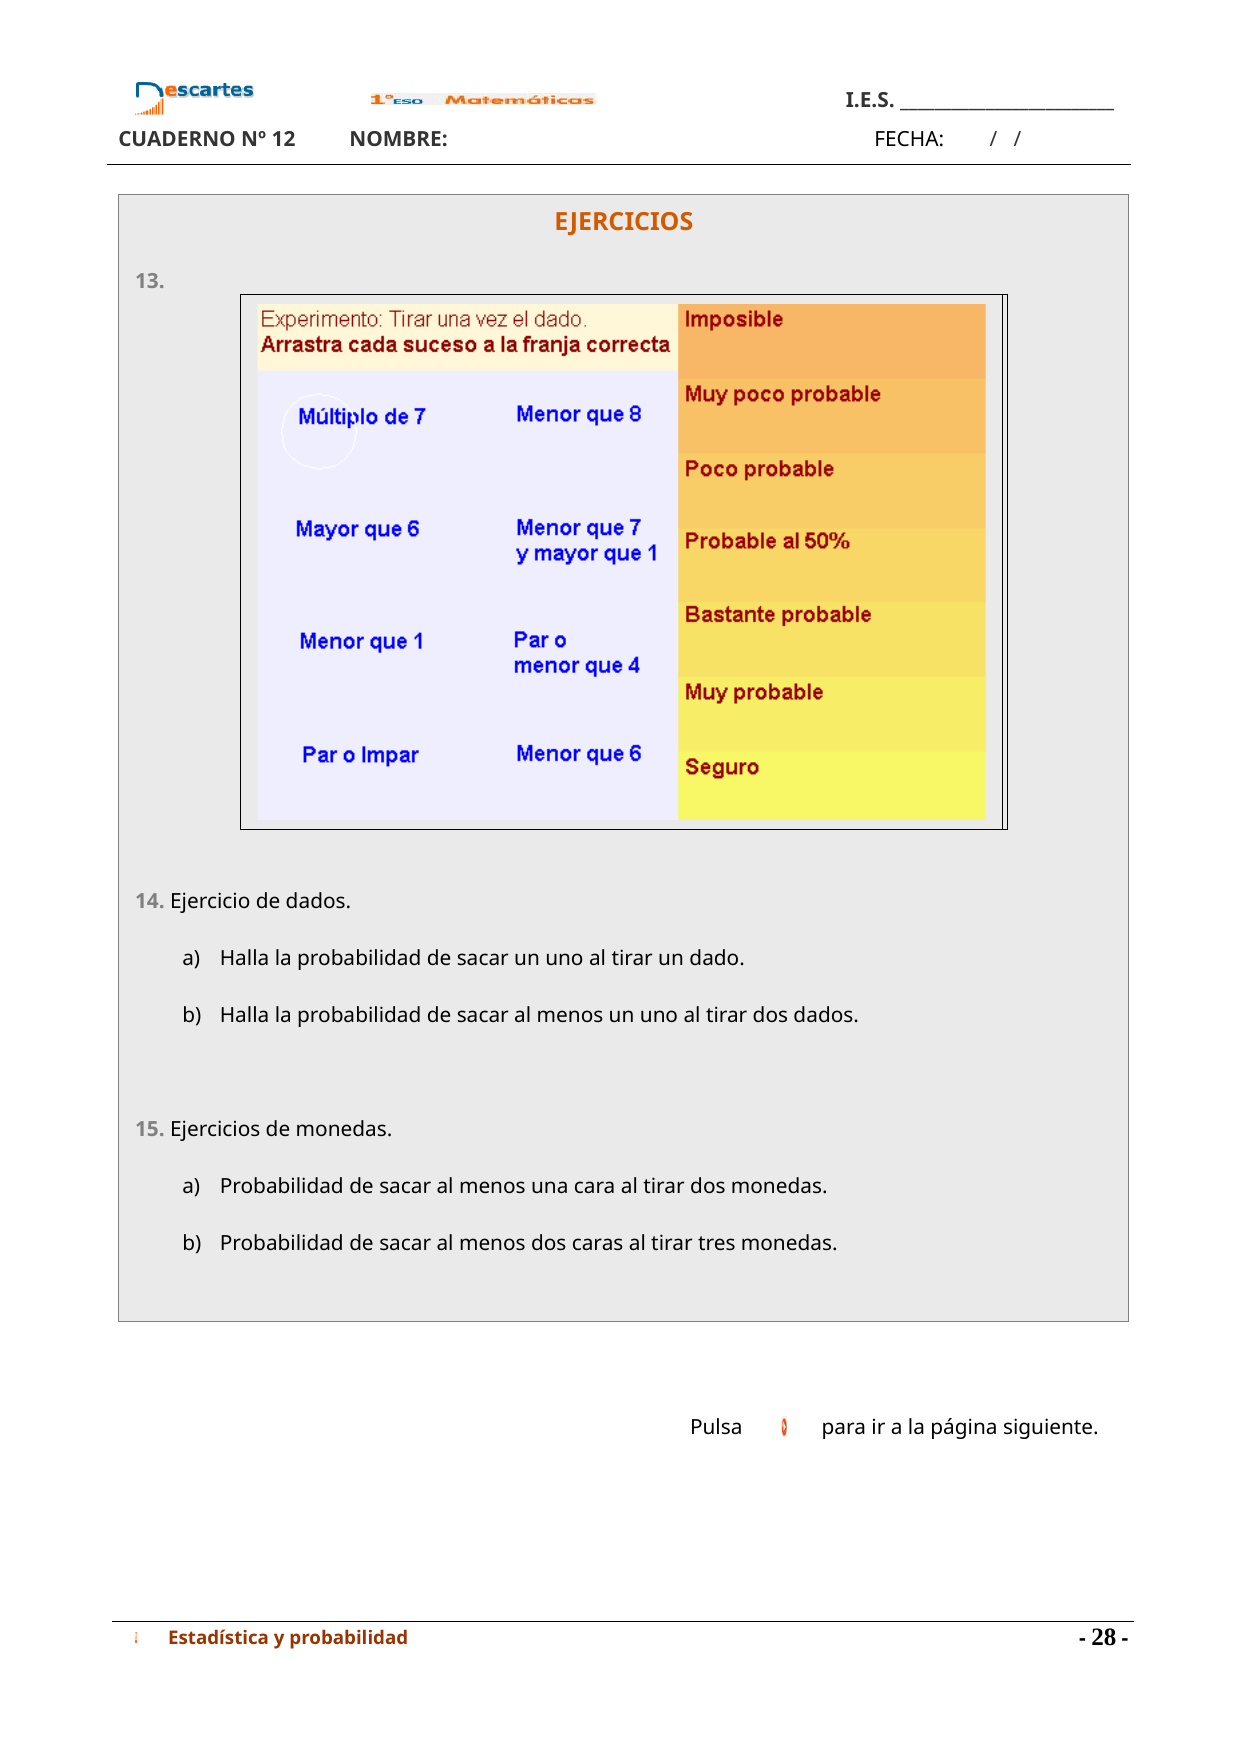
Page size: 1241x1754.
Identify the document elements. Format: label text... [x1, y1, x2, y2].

list Halla la probabilidad de sacar un uno al tirar un dado. [182, 943, 1113, 972]
picture [134, 82, 257, 115]
list Probabilidad de sacar al menos una cara al tirar dos monedas. [182, 1171, 1113, 1199]
table_header [241, 295, 1002, 828]
table_header [759, 1407, 816, 1446]
subtitle EJERCICIOS [135, 203, 1113, 237]
text 14. Ejercicio de dados. [135, 886, 1113, 915]
list Probabilidad de sacar al menos dos caras al tirar tres monedas. [182, 1228, 1113, 1256]
text 13. [135, 266, 1113, 294]
list Halla la probabilidad de sacar al menos un uno al tirar dos dados. [182, 1000, 1113, 1029]
table_header [112, 1407, 684, 1446]
picture [257, 304, 986, 820]
text 15. Ejercicios de monedas. [135, 1114, 1113, 1142]
table_header para ir a la página siguiente. [816, 1407, 1134, 1446]
table_header Pulsa [684, 1407, 759, 1446]
picture [134, 1631, 138, 1643]
picture [781, 1416, 787, 1437]
table_header [1003, 295, 1007, 828]
picture [371, 93, 599, 105]
